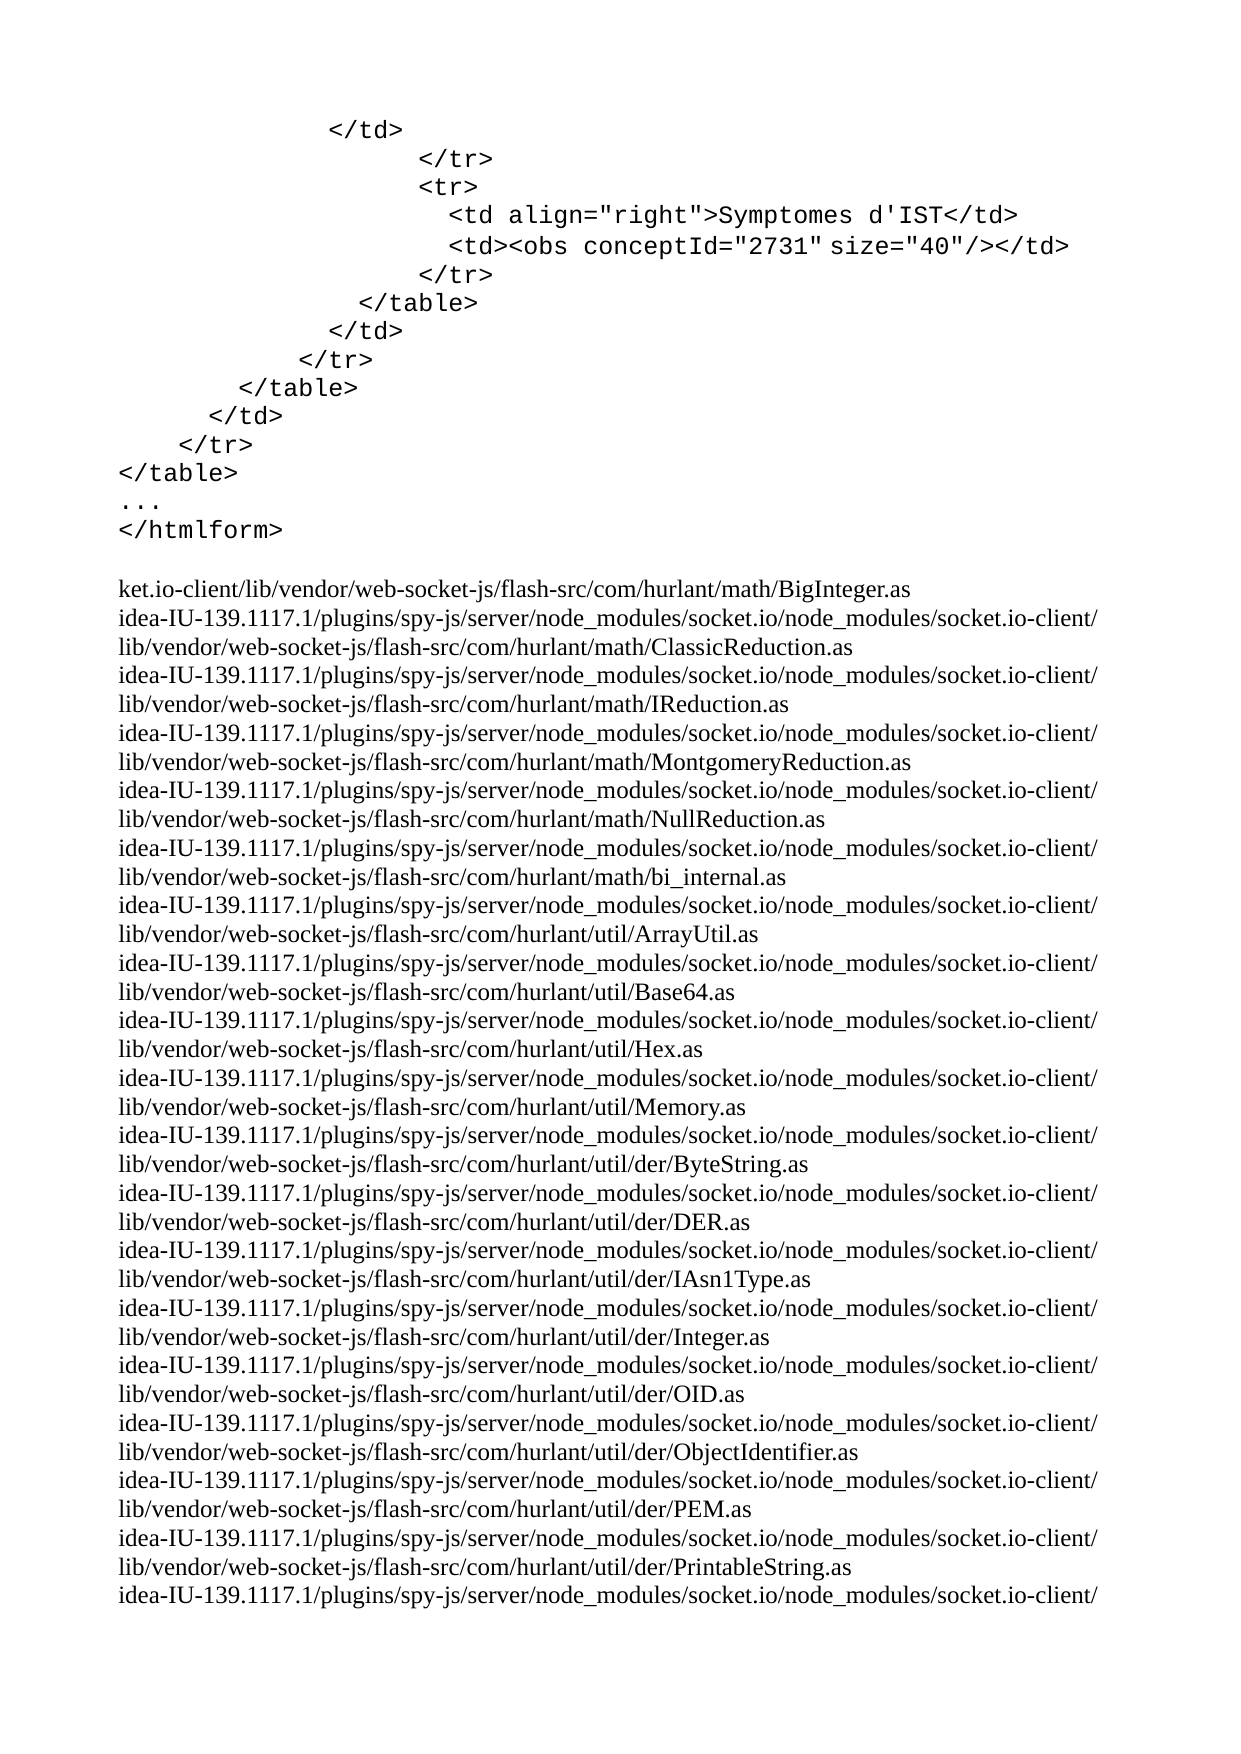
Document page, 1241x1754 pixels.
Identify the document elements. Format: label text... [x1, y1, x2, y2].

text <td align="right">Symptomes d'IST</td> [118, 203, 1122, 231]
text idea-IU-139.1117.1/plugins/spy-js/server/node_modules/socket.io/node_modules/socket.io-client/lib/vendor/web-socket-js/flash-src/com/hurlant/util/der/PrintableString.as [118, 1523, 1122, 1581]
text </td> [118, 319, 1122, 347]
text idea-IU-139.1117.1/plugins/spy-js/server/node_modules/socket.io/node_modules/socket.io-client/lib/vendor/web-socket-js/flash-src/com/hurlant/util/ArrayUtil.as [118, 891, 1122, 948]
text <td><obs conceptId="2731" size="40"/></td> [118, 231, 1122, 262]
text idea-IU-139.1117.1/plugins/spy-js/server/node_modules/socket.io/node_modules/socket.io-client/lib/vendor/web-socket-js/flash-src/com/hurlant/util/der/PEM.as [118, 1466, 1122, 1523]
text idea-IU-139.1117.1/plugins/spy-js/server/node_modules/socket.io/node_modules/socket.io-client/lib/vendor/web-socket-js/flash-src/com/hurlant/util/der/DER.as [118, 1178, 1122, 1236]
text </tr> [118, 347, 1122, 376]
text </td> [118, 118, 1122, 146]
text idea-IU-139.1117.1/plugins/spy-js/server/node_modules/socket.io/node_modules/socket.io-client/lib/vendor/web-socket-js/flash-src/com/hurlant/util/Memory.as [118, 1063, 1122, 1121]
text </htmlform> [118, 517, 1122, 546]
text <tr> [118, 175, 1122, 203]
text idea-IU-139.1117.1/plugins/spy-js/server/node_modules/socket.io/node_modules/socket.io-client/lib/vendor/web-socket-js/flash-src/com/hurlant/math/ClassicReduction.as [118, 603, 1122, 661]
text </tr> [118, 432, 1122, 461]
text </table> [118, 291, 1122, 319]
text idea-IU-139.1117.1/plugins/spy-js/server/node_modules/socket.io/node_modules/socket.io-client/lib/vendor/web-socket-js/flash-src/com/hurlant/util/der/Integer.as [118, 1293, 1122, 1351]
text </tr> [118, 146, 1122, 175]
text idea-IU-139.1117.1/plugins/spy-js/server/node_modules/socket.io/node_modules/socket.io-client/lib/vendor/web-socket-js/flash-src/com/hurlant/math/MontgomeryReduction.as [118, 718, 1122, 776]
text </table> [118, 376, 1122, 404]
text idea-IU-139.1117.1/plugins/spy-js/server/node_modules/socket.io/node_modules/socket.io-client/lib/vendor/web-socket-js/flash-src/com/hurlant/math/NullReduction.as [118, 776, 1122, 833]
text ... [118, 489, 1122, 517]
text ket.io-client/lib/vendor/web-socket-js/flash-src/com/hurlant/math/BigInteger.as [118, 574, 1122, 603]
text idea-IU-139.1117.1/plugins/spy-js/server/node_modules/socket.io/node_modules/socket.io-client/lib/vendor/web-socket-js/flash-src/com/hurlant/util/der/OID.as [118, 1351, 1122, 1408]
text idea-IU-139.1117.1/plugins/spy-js/server/node_modules/socket.io/node_modules/socket.io-client/ [118, 1581, 1122, 1609]
text idea-IU-139.1117.1/plugins/spy-js/server/node_modules/socket.io/node_modules/socket.io-client/lib/vendor/web-socket-js/flash-src/com/hurlant/util/der/IAsn1Type.as [118, 1236, 1122, 1293]
text idea-IU-139.1117.1/plugins/spy-js/server/node_modules/socket.io/node_modules/socket.io-client/lib/vendor/web-socket-js/flash-src/com/hurlant/math/bi_internal.as [118, 833, 1122, 891]
text </table> [118, 461, 1122, 489]
text idea-IU-139.1117.1/plugins/spy-js/server/node_modules/socket.io/node_modules/socket.io-client/lib/vendor/web-socket-js/flash-src/com/hurlant/math/IReduction.as [118, 661, 1122, 718]
text </tr> [118, 262, 1122, 291]
text idea-IU-139.1117.1/plugins/spy-js/server/node_modules/socket.io/node_modules/socket.io-client/lib/vendor/web-socket-js/flash-src/com/hurlant/util/der/ObjectIdentifier.as [118, 1408, 1122, 1466]
text idea-IU-139.1117.1/plugins/spy-js/server/node_modules/socket.io/node_modules/socket.io-client/lib/vendor/web-socket-js/flash-src/com/hurlant/util/Base64.as [118, 948, 1122, 1006]
text </td> [118, 404, 1122, 432]
text idea-IU-139.1117.1/plugins/spy-js/server/node_modules/socket.io/node_modules/socket.io-client/lib/vendor/web-socket-js/flash-src/com/hurlant/util/Hex.as [118, 1006, 1122, 1063]
text idea-IU-139.1117.1/plugins/spy-js/server/node_modules/socket.io/node_modules/socket.io-client/lib/vendor/web-socket-js/flash-src/com/hurlant/util/der/ByteString.as [118, 1121, 1122, 1178]
